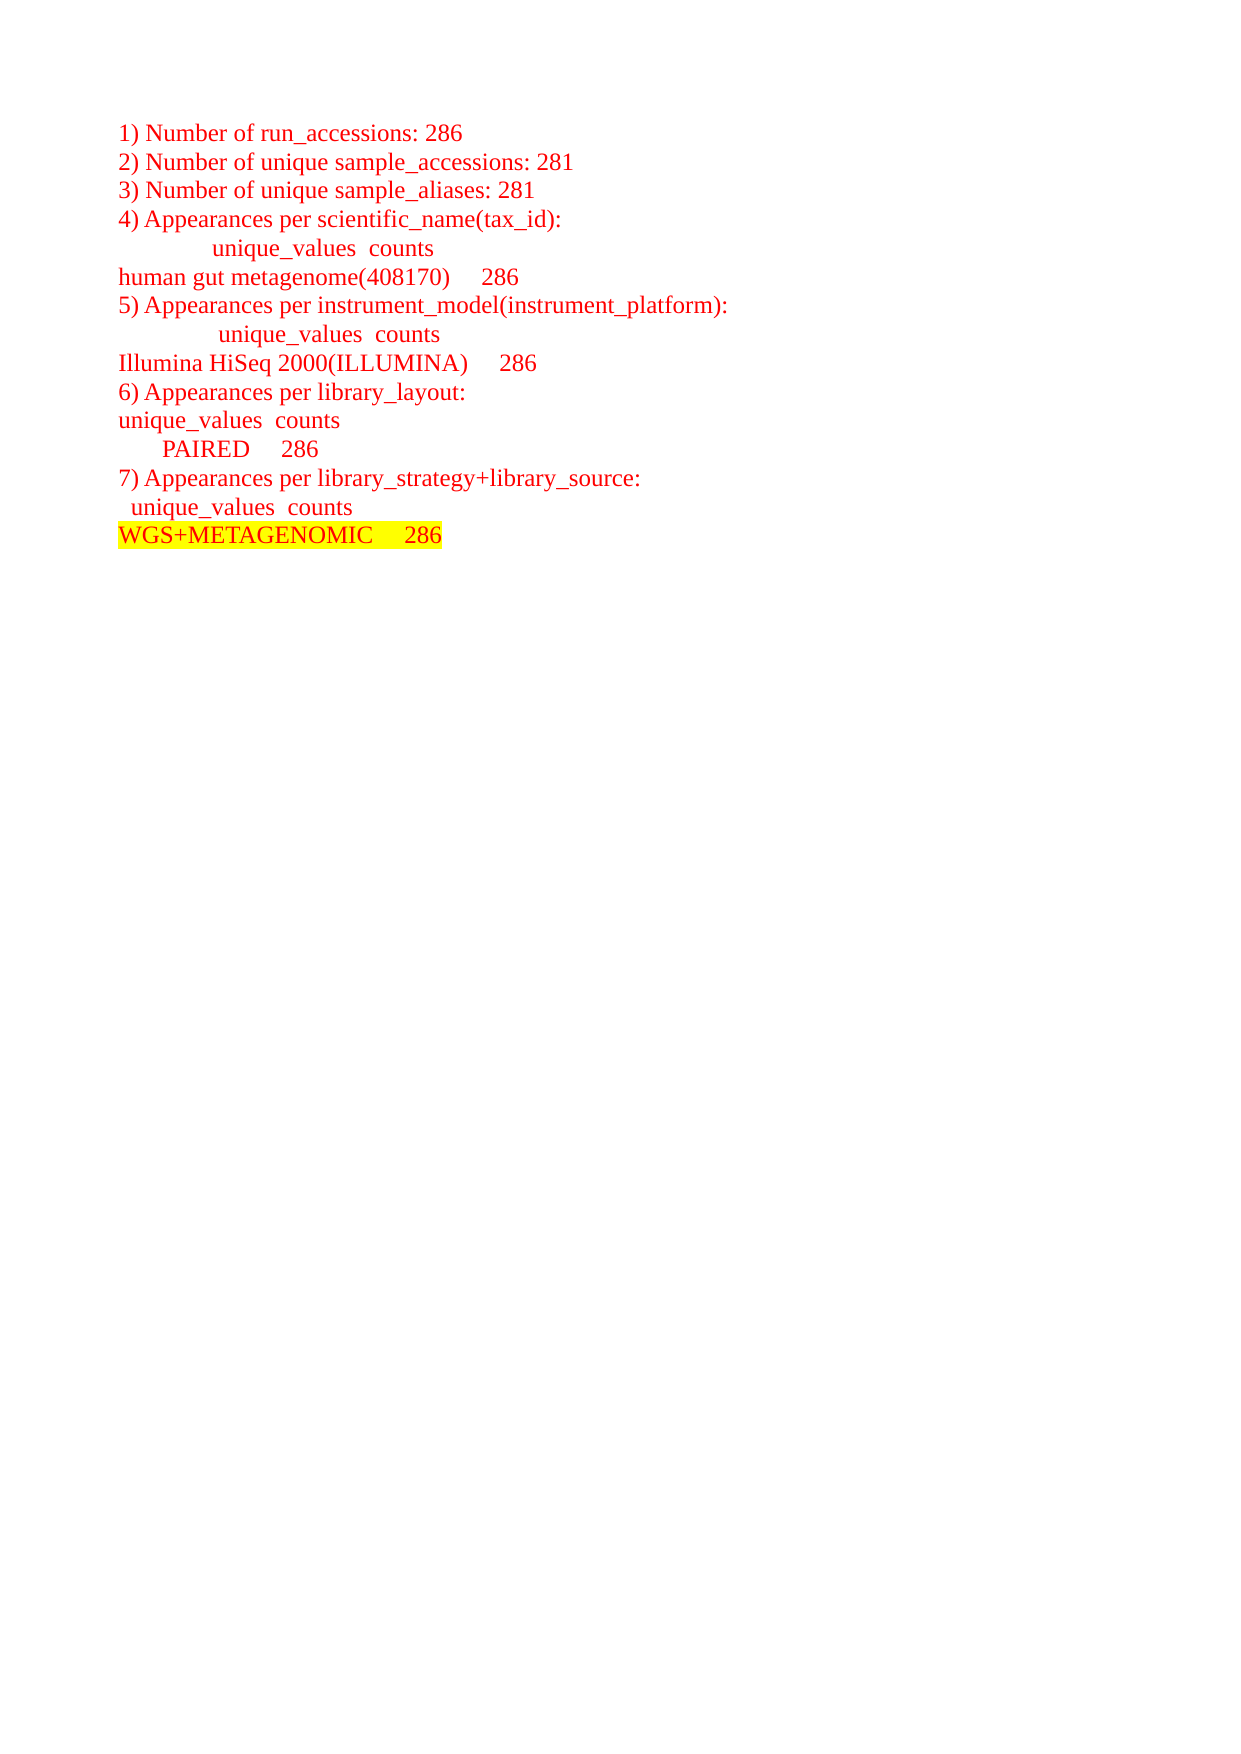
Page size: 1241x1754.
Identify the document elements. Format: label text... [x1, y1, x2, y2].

text unique_values counts [118, 406, 1122, 434]
text 6) Appearances per library_layout: [118, 377, 1122, 406]
text WGS+METAGENOMIC 286 [118, 521, 1122, 549]
text 3) Number of unique sample_aliases: 281 [118, 176, 1122, 204]
text unique_values counts [118, 492, 1122, 521]
text 1) Number of run_accessions: 286 [118, 118, 1122, 147]
text unique_values counts [118, 319, 1122, 348]
text 2) Number of unique sample_accessions: 281 [118, 147, 1122, 176]
text human gut metagenome(408170) 286 [118, 262, 1122, 291]
text PAIRED 286 [118, 434, 1122, 463]
text 7) Appearances per library_strategy+library_source: [118, 463, 1122, 492]
text unique_values counts [118, 233, 1122, 262]
text 5) Appearances per instrument_model(instrument_platform): [118, 291, 1122, 319]
text 4) Appearances per scientific_name(tax_id): [118, 204, 1122, 233]
text Illumina HiSeq 2000(ILLUMINA) 286 [118, 348, 1122, 377]
